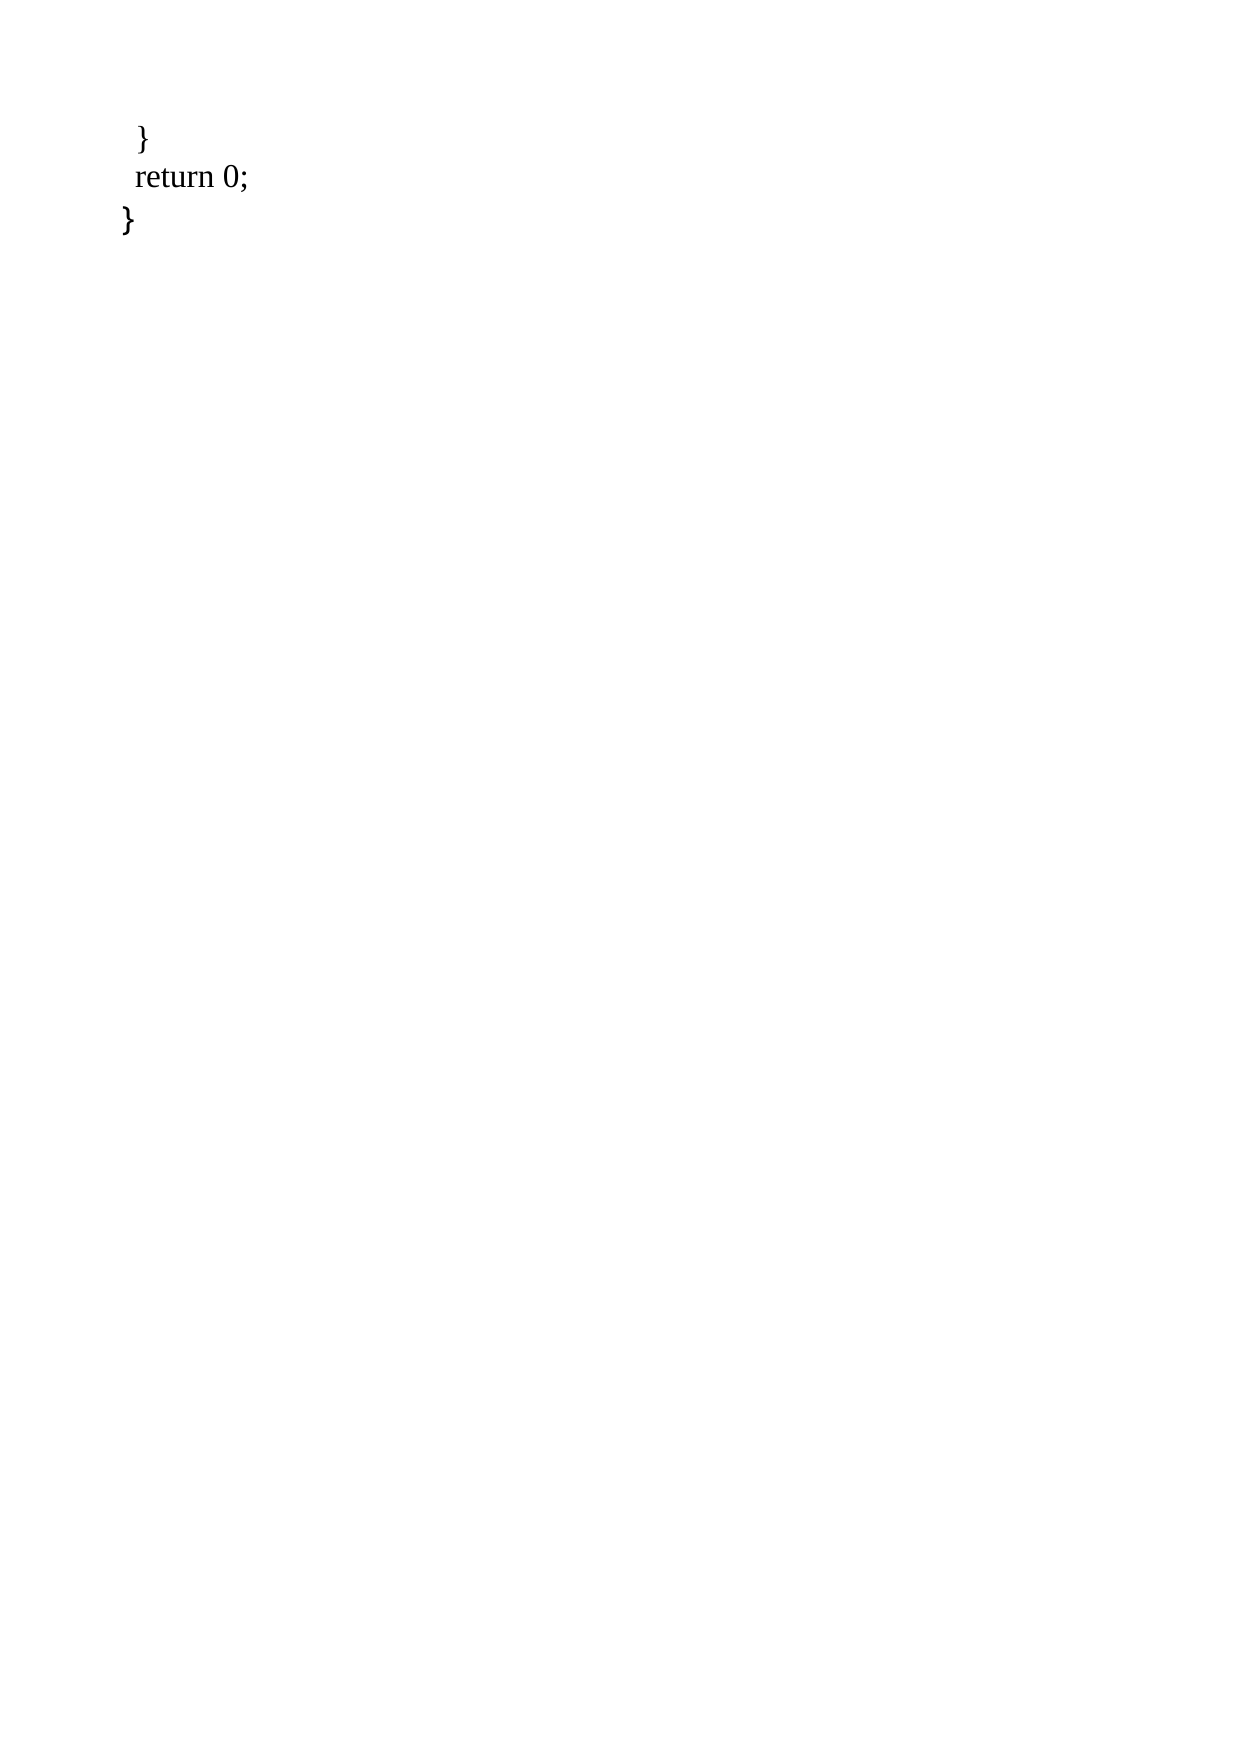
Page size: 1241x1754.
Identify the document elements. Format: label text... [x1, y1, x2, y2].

text } [118, 195, 1122, 240]
text } [118, 118, 1122, 156]
text return 0; [118, 156, 1122, 195]
